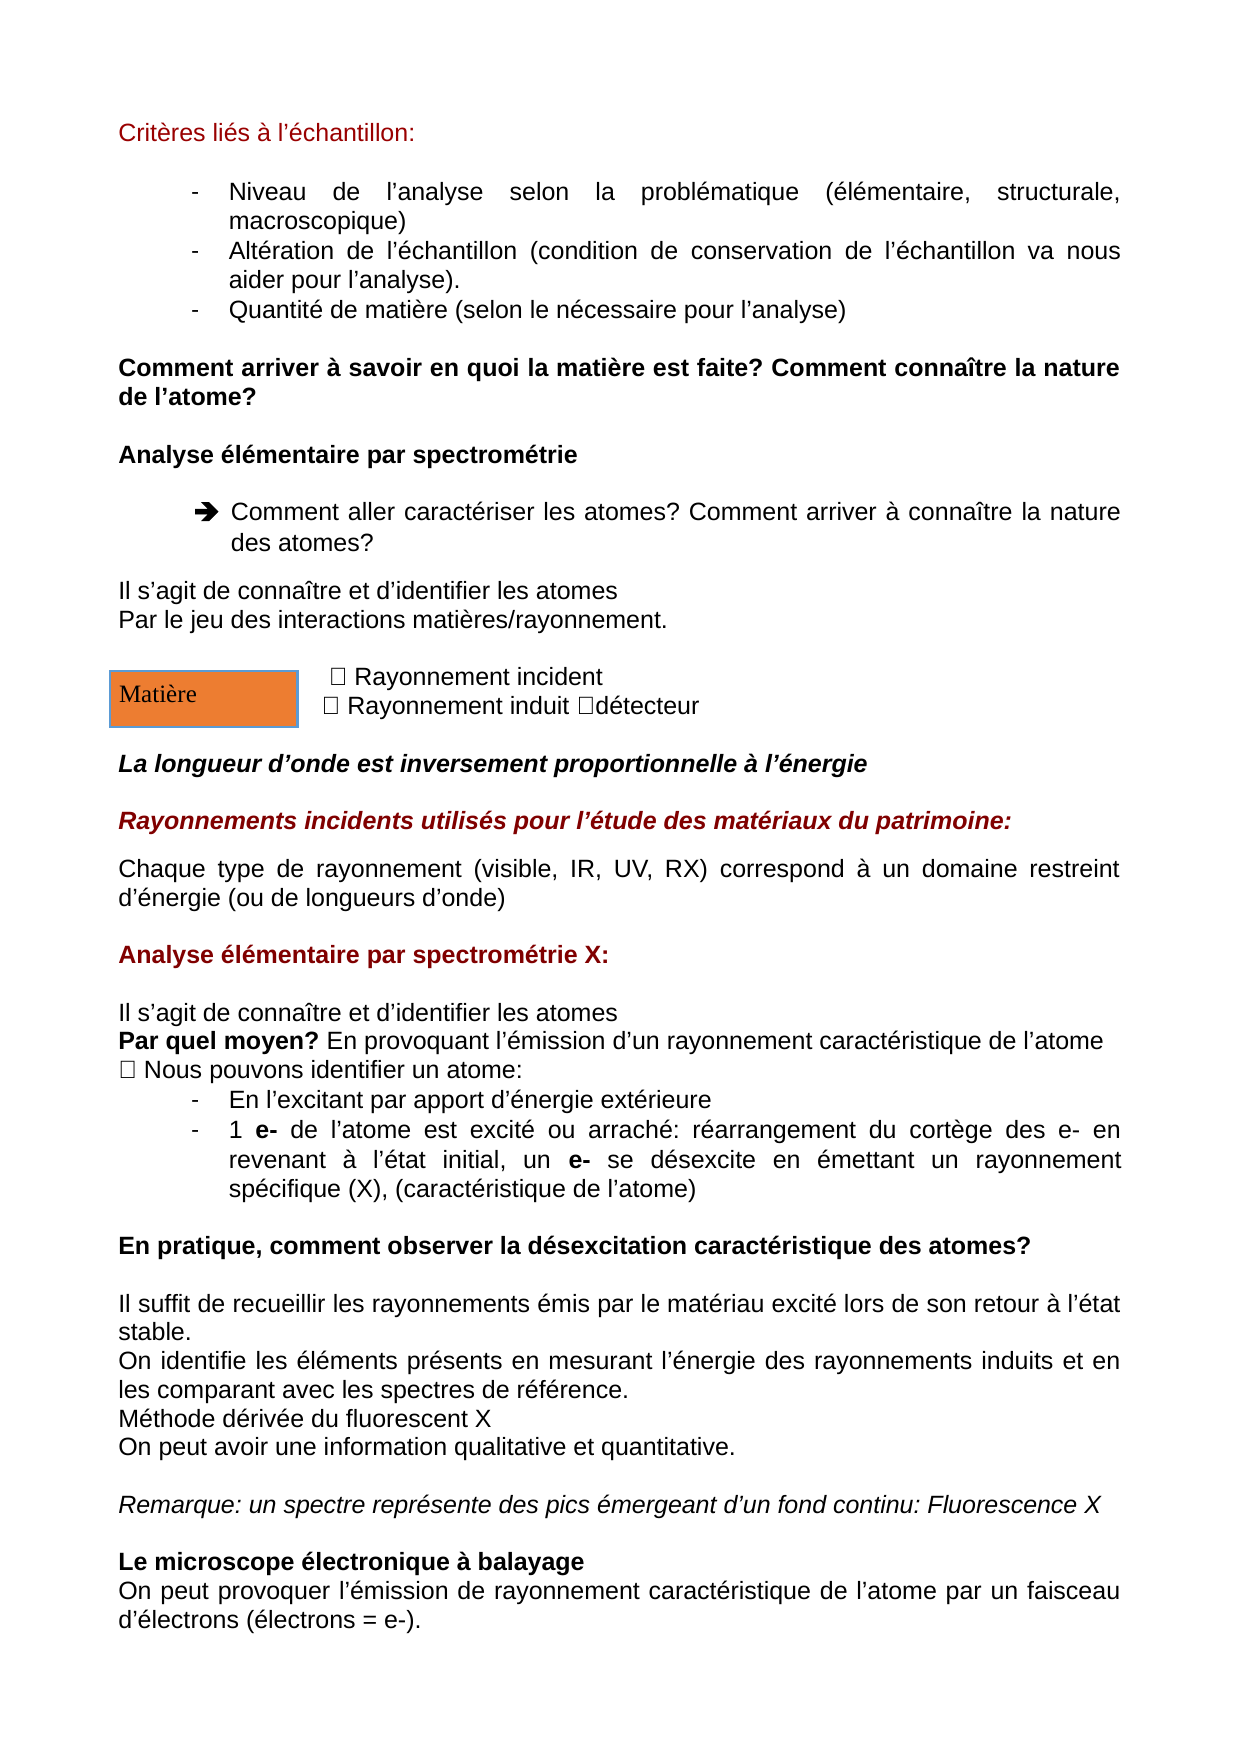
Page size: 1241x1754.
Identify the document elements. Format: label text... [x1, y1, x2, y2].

text Critères liés à l’échantillon: [118, 118, 1122, 147]
list 1 e- de l’atome est excité ou arraché: réarrangement du cortège des e- en revenant à l’état initial, un e- se désexcite en émettant un rayonnement spécifique (X), (caractéristique de l’atome) [191, 1114, 1122, 1202]
text Il s’agit de connaître et d’identifier les atomes [118, 997, 1122, 1026]
list Rayonnements incidents utilisés pour l’étude des matériaux du patrimoine: [118, 806, 1122, 835]
text Matière [119, 679, 289, 708]
text  Nous pouvons identifier un atome: [118, 1055, 1122, 1084]
text  Rayonnement incident [118, 662, 1122, 691]
list En l’excitant par apport d’énergie extérieure [191, 1084, 1122, 1114]
text La longueur d’onde est inversement proportionnelle à l’énergie [118, 748, 1122, 777]
text Remarque: un spectre représente des pics émergeant d’un fond continu: Fluorescence X [118, 1490, 1122, 1518]
list Niveau de l’analyse selon la problématique (élémentaire, structurale, macroscopique) [191, 176, 1122, 235]
text Comment arriver à savoir en quoi la matière est faite? Comment connaître la nature de l’atome? [118, 353, 1122, 411]
text Il s’agit de connaître et d’identifier les atomes [118, 576, 1122, 605]
text Il suffit de recueillir les rayonnements émis par le matériau excité lors de son retour à l’état stable. [118, 1288, 1122, 1346]
text Par le jeu des interactions matières/rayonnement. [118, 605, 1122, 633]
text Chaque type de rayonnement (visible, IR, UV, RX) correspond à un domaine restreint d’énergie (ou de longueurs d’onde) [118, 854, 1122, 911]
text Analyse élémentaire par spectrométrie X: [118, 940, 1122, 969]
text Par quel moyen? En provoquant l’émission d’un rayonnement caractéristique de l’atome [118, 1026, 1122, 1055]
text On peut avoir une information qualitative et quantitative. [118, 1432, 1122, 1461]
text On identifie les éléments présents en mesurant l’énergie des rayonnements induits et en les comparant avec les spectres de référence. [118, 1346, 1122, 1403]
list Quantité de matière (selon le nécessaire pour l’analyse) [191, 294, 1122, 325]
text Analyse élémentaire par spectrométrie [118, 440, 1122, 468]
text Méthode dérivée du fluorescent X [118, 1403, 1122, 1432]
text En pratique, comment observer la désexcitation caractéristique des atomes? [118, 1231, 1122, 1260]
text Le microscope électronique à balayage [118, 1547, 1122, 1576]
text  Rayonnement induit détecteur [299, 691, 1122, 720]
list Altération de l’échantillon (condition de conservation de l’échantillon va nous aider pour l’analyse). [191, 235, 1122, 294]
text On peut provoquer l’émission de rayonnement caractéristique de l’atome par un faisceau d’électrons (électrons = e-). [118, 1576, 1122, 1633]
list Comment aller caractériser les atomes? Comment arriver à connaître la nature des atomes? [193, 497, 1122, 557]
